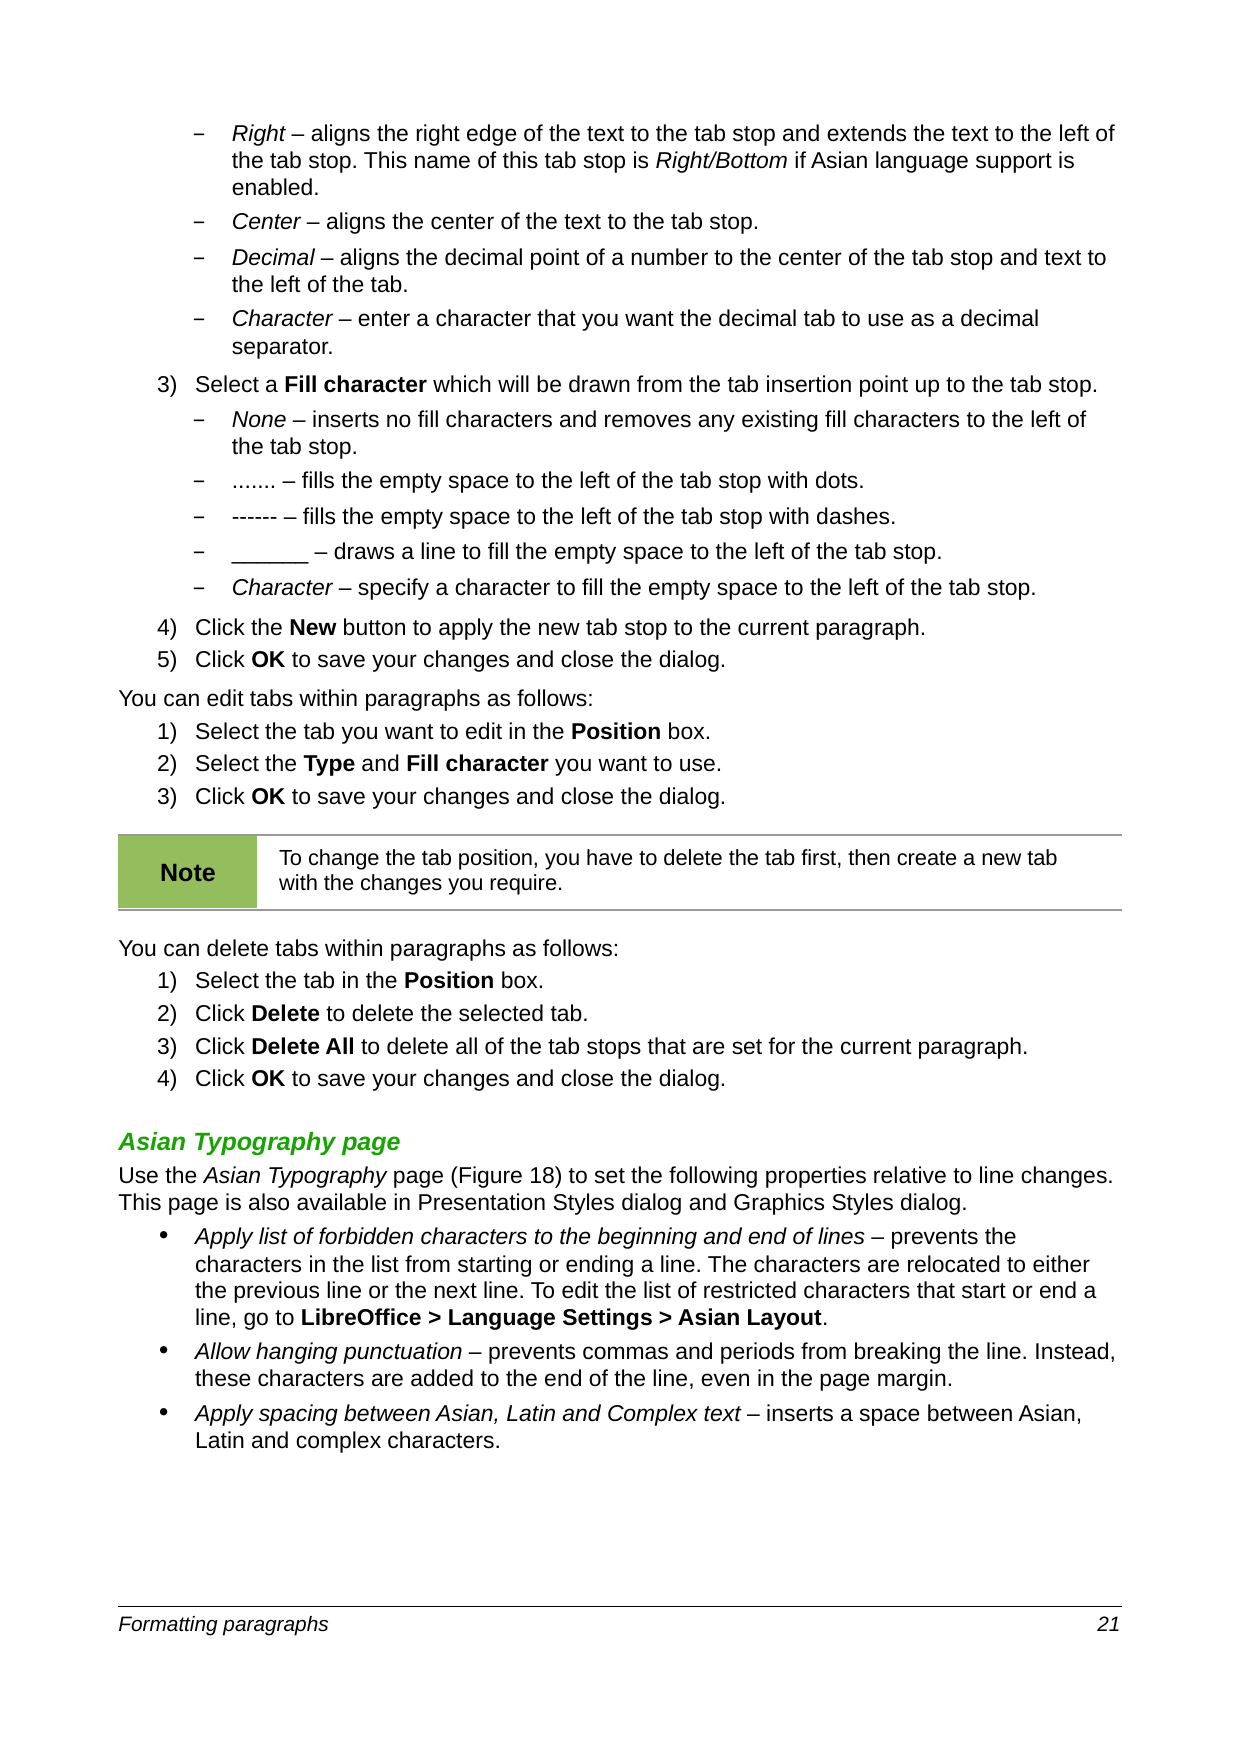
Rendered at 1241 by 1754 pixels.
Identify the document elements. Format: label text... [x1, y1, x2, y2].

table_header To change the tab position, you have to delete the tab first, then create a new tab with the changes you require. [258, 836, 1122, 908]
subtitle Asian Typography page [118, 1127, 1122, 1156]
list You can delete tabs within paragraphs as follows: [118, 935, 1122, 961]
list Apply spacing between Asian, Latin and Complex text – inserts a space between Asian, Latin and complex characters. [156, 1398, 1122, 1453]
list Select the Type and Fill character you want to use. [177, 750, 1122, 777]
list Click the New button to apply the new tab stop to the current paragraph. [177, 613, 1122, 640]
list ------ – fills the empty space to the left of the tab stop with dashes. [193, 501, 1122, 530]
list Select the tab you want to edit in the Position box. [177, 718, 1122, 744]
list Use the Asian Typography page (Figure 18) to set the following properties relative to line changes. This page is also available in Presentation Styles dialog and Graphics Styles dialog. [118, 1162, 1122, 1215]
list ....... – fills the empty space to the left of the tab stop with dots. [193, 466, 1122, 495]
list Allow hanging punctuation – prevents commas and periods from breaking the line. Instead, these characters are added to the end of the line, even in the page margin. [156, 1336, 1122, 1392]
list Character – enter a character that you want the decimal tab to use as a decimal separator. [193, 303, 1122, 359]
list Apply list of forbidden characters to the beginning and end of lines – prevents the characters in the list from starting or ending a line. The characters are relocated to either the previous line or the next line. To edit the list of restricted characters that start or end a line, go to LibreOffice > Language Settings > Asian Layout. [156, 1222, 1122, 1330]
list You can edit tabs within paragraphs as follows: [118, 685, 1122, 711]
list Click OK to save your changes and close the dialog. [177, 1065, 1122, 1092]
list Click OK to save your changes and close the dialog. [177, 646, 1122, 672]
list None – inserts no fill characters and removes any existing fill characters to the left of the tab stop. [193, 404, 1122, 459]
list Right – aligns the right edge of the text to the tab stop and extends the text to the left of the tab stop. This name of this tab stop is Right/Bottom if Asian language support is enabled. [193, 118, 1122, 200]
list Center – aligns the center of the text to the tab stop. [193, 206, 1122, 235]
list ______ – draws a line to fill the empty space to the left of the tab stop. [193, 537, 1122, 566]
list Select a Fill character which will be drawn from the tab insertion point up to the tab stop. [177, 371, 1122, 398]
list Select the tab in the Position box. [177, 967, 1122, 994]
list Character – specify a character to fill the empty space to the left of the tab stop. [193, 572, 1122, 601]
table_header Note [118, 836, 257, 908]
list Click Delete to delete the selected tab. [177, 1000, 1122, 1026]
list Click Delete All to delete all of the tab stops that are set for the current paragraph. [177, 1033, 1122, 1059]
list Decimal – aligns the decimal point of a number to the center of the tab stop and text to the left of the tab. [193, 242, 1122, 297]
list Click OK to save your changes and close the dialog. [177, 783, 1122, 809]
